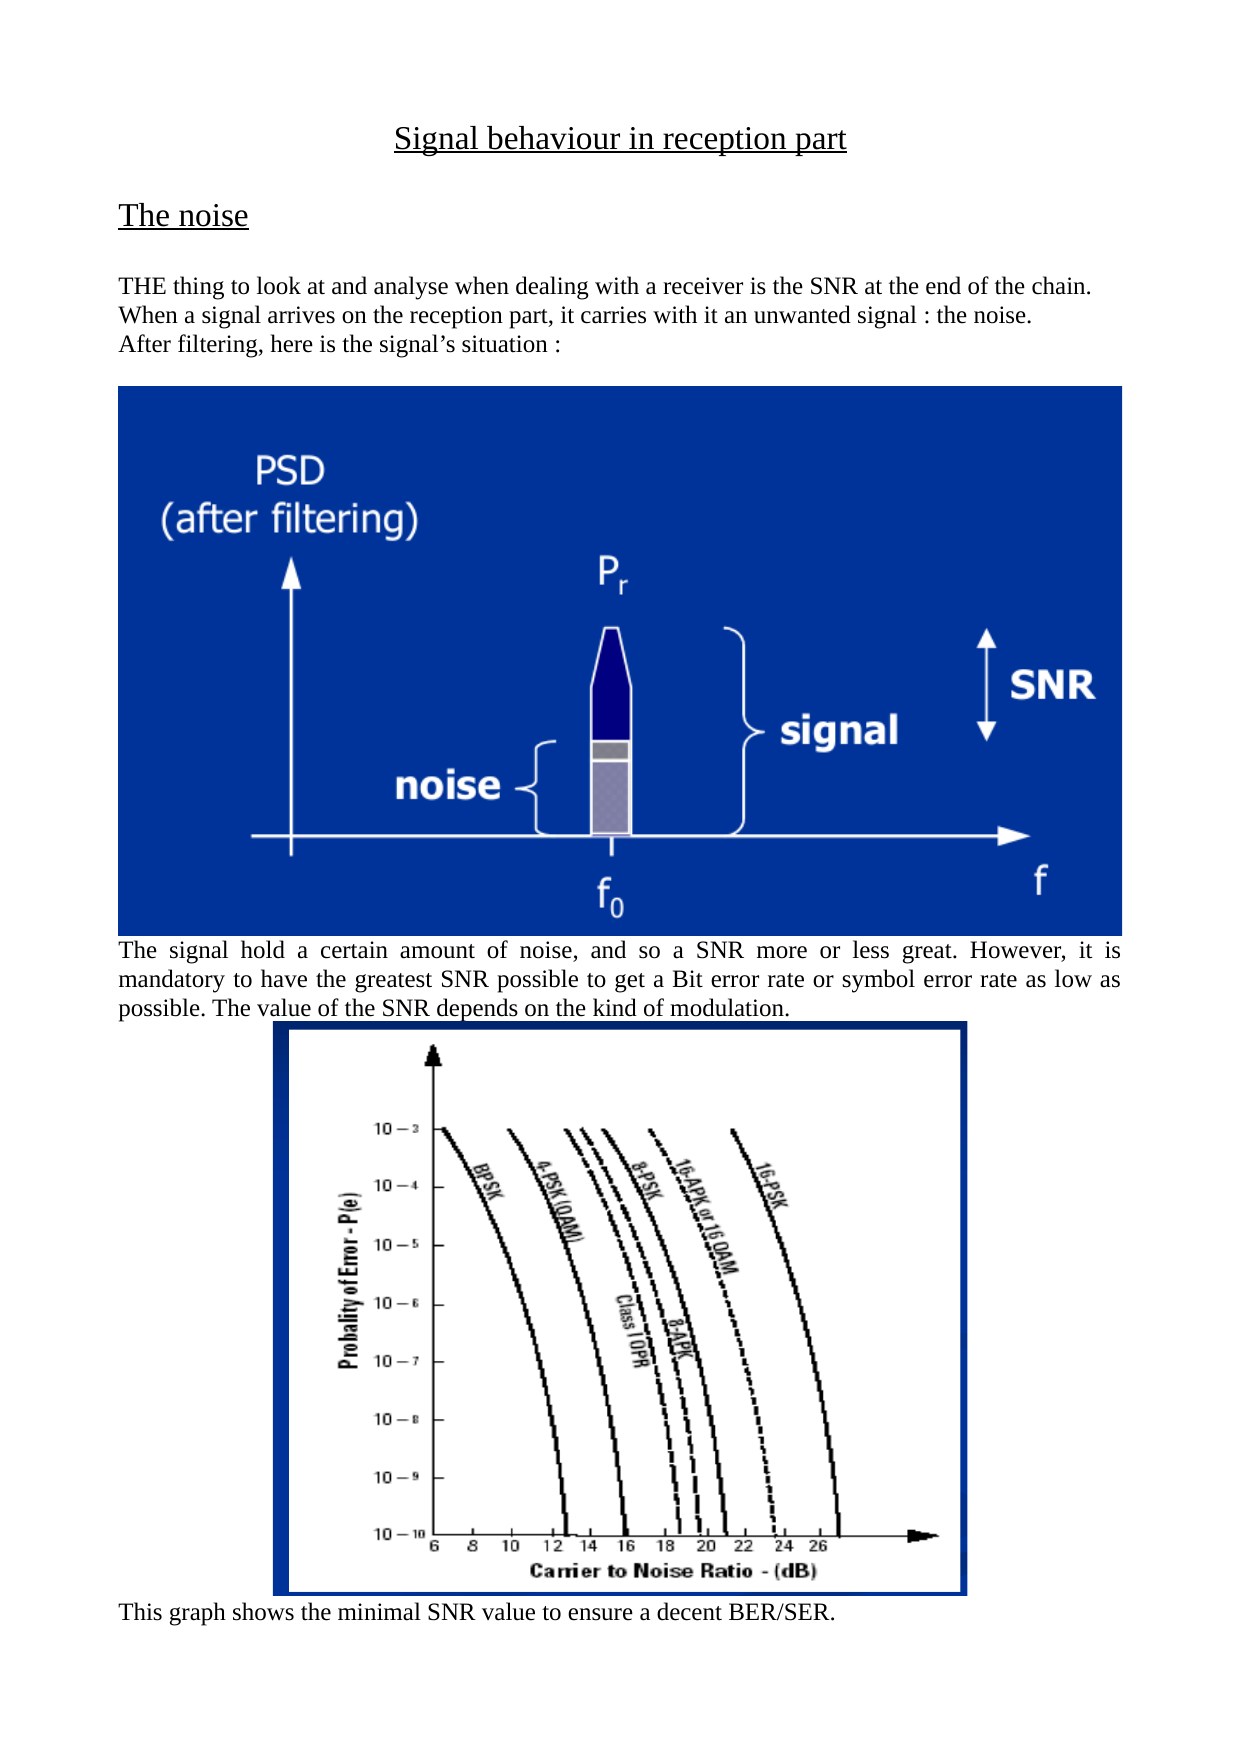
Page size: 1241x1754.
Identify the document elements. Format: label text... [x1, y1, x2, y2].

picture [272, 1021, 968, 1596]
text The noise [118, 195, 1122, 233]
picture [118, 386, 1123, 936]
text The signal hold a certain amount of noise, and so a SNR more or less great. However, it is mandatory to have the greatest SNR possible to get a Bit error rate or symbol error rate as low as possible. The value of the SNR depends on the kind of modulation. [118, 936, 1122, 1022]
text This graph shows the minimal SNR value to ensure a decent BER/SER. [118, 1597, 1122, 1626]
text THE thing to look at and analyse when dealing with a receiver is the SNR at the end of the chain. [118, 271, 1122, 300]
text After filtering, here is the signal’s situation : [118, 329, 1122, 358]
text Signal behaviour in reception part [118, 118, 1122, 156]
text When a signal arrives on the reception part, it carries with it an unwanted signal : the noise. [118, 300, 1122, 329]
